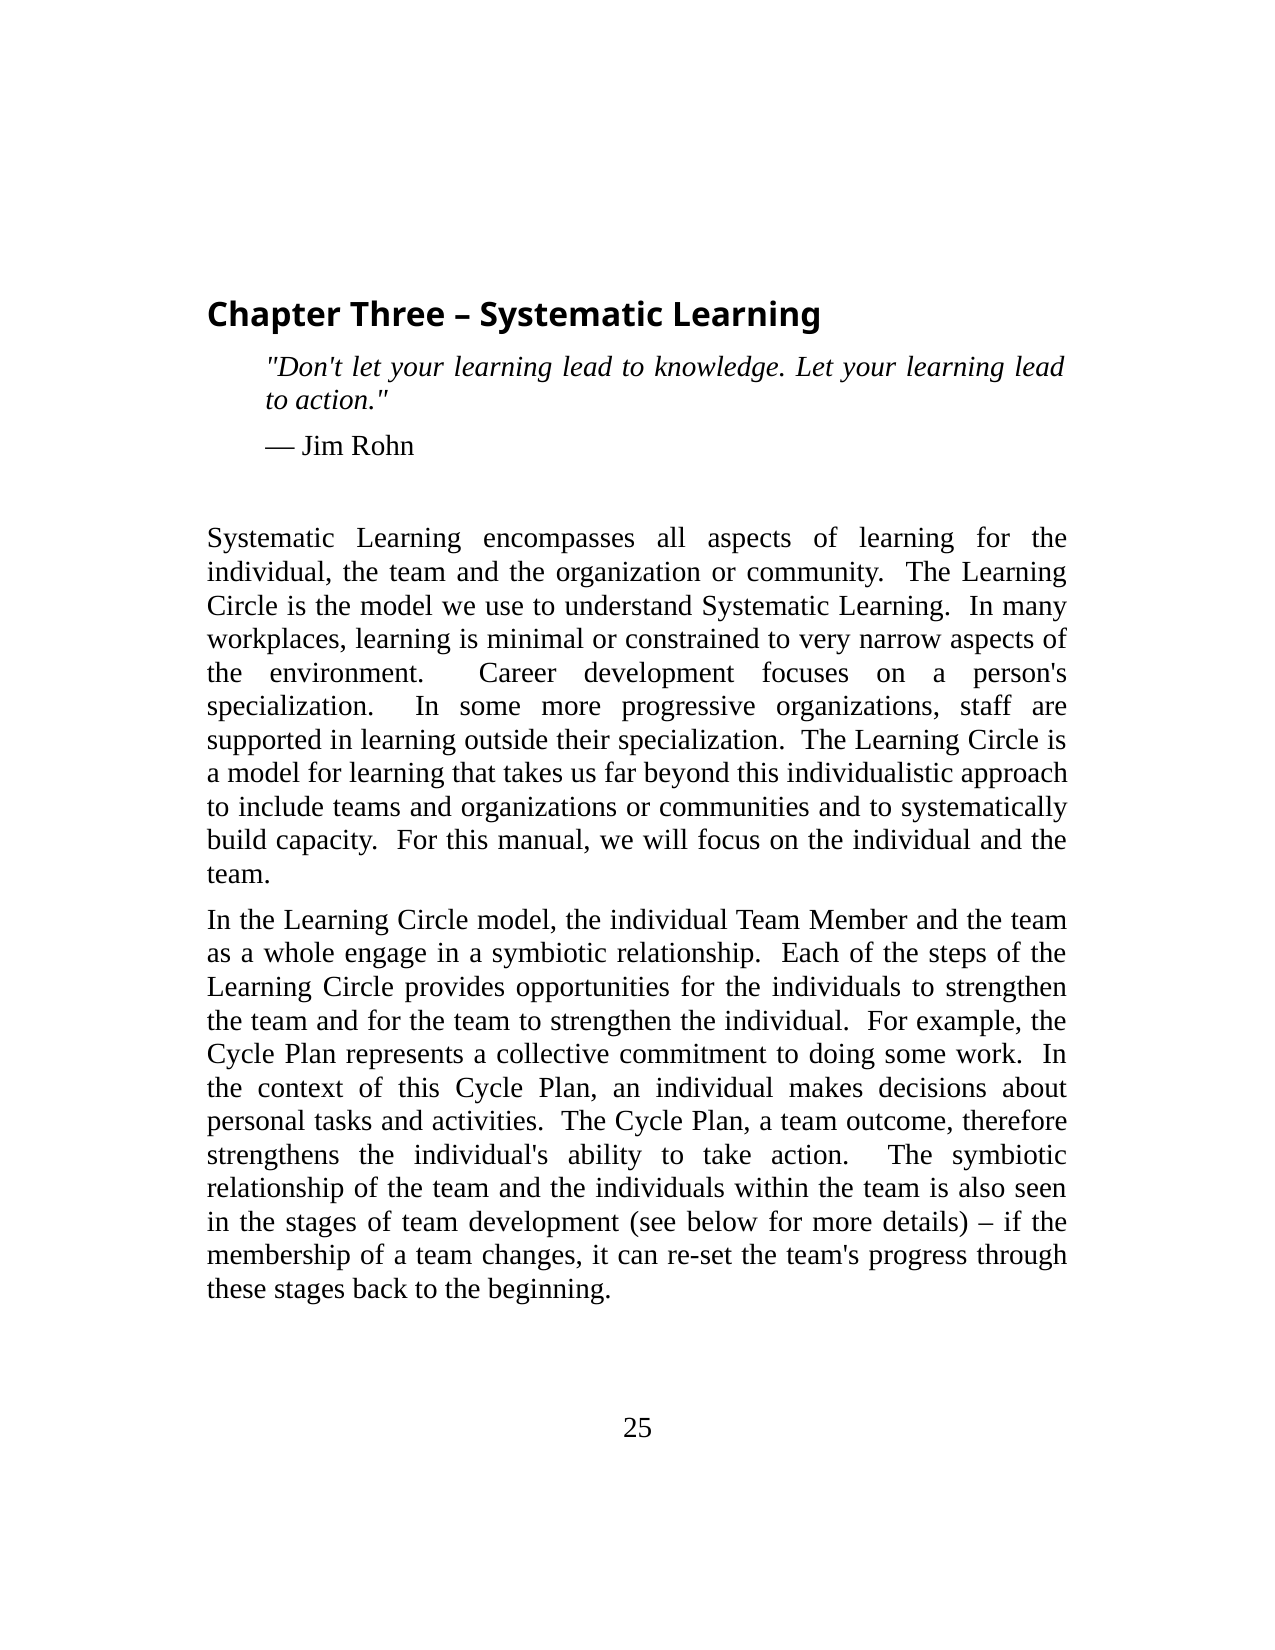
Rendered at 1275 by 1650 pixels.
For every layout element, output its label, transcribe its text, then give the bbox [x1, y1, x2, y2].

text Systematic Learning encompasses all aspects of learning for the individual, the team and the organization or community. The Learning Circle is the model we use to understand Systematic Learning. In many workplaces, learning is minimal or constrained to very narrow aspects of the environment. Career development focuses on a person's specialization. In some more progressive organizations, staff are supported in learning outside their specialization. The Learning Circle is a model for learning that takes us far beyond this individualistic approach to include teams and organizations or communities and to systematically build capacity. For this manual, we will focus on the individual and the team. [207, 521, 1068, 889]
text — Jim Rohn [265, 428, 1068, 462]
text In the Learning Circle model, the individual Team Member and the team as a whole engage in a symbiotic relationship. Each of the steps of the Learning Circle provides opportunities for the individuals to strengthen the team and for the team to strengthen the individual. For example, the Cycle Plan represents a collective commitment to doing some work. In the context of this Cycle Plan, an individual makes decisions about personal tasks and activities. The Cycle Plan, a team outcome, therefore strengthens the individual's ability to take action. The symbiotic relationship of the team and the individuals within the team is also seen in the stages of team development (see below for more details) – if the membership of a team changes, it can re-set the team's progress through these stages back to the beginning. [207, 902, 1068, 1304]
subtitle Chapter Three – Systematic Learning [207, 291, 1068, 336]
text "Don't let your learning lead to knowledge. Let your learning lead to action." [265, 349, 1068, 416]
